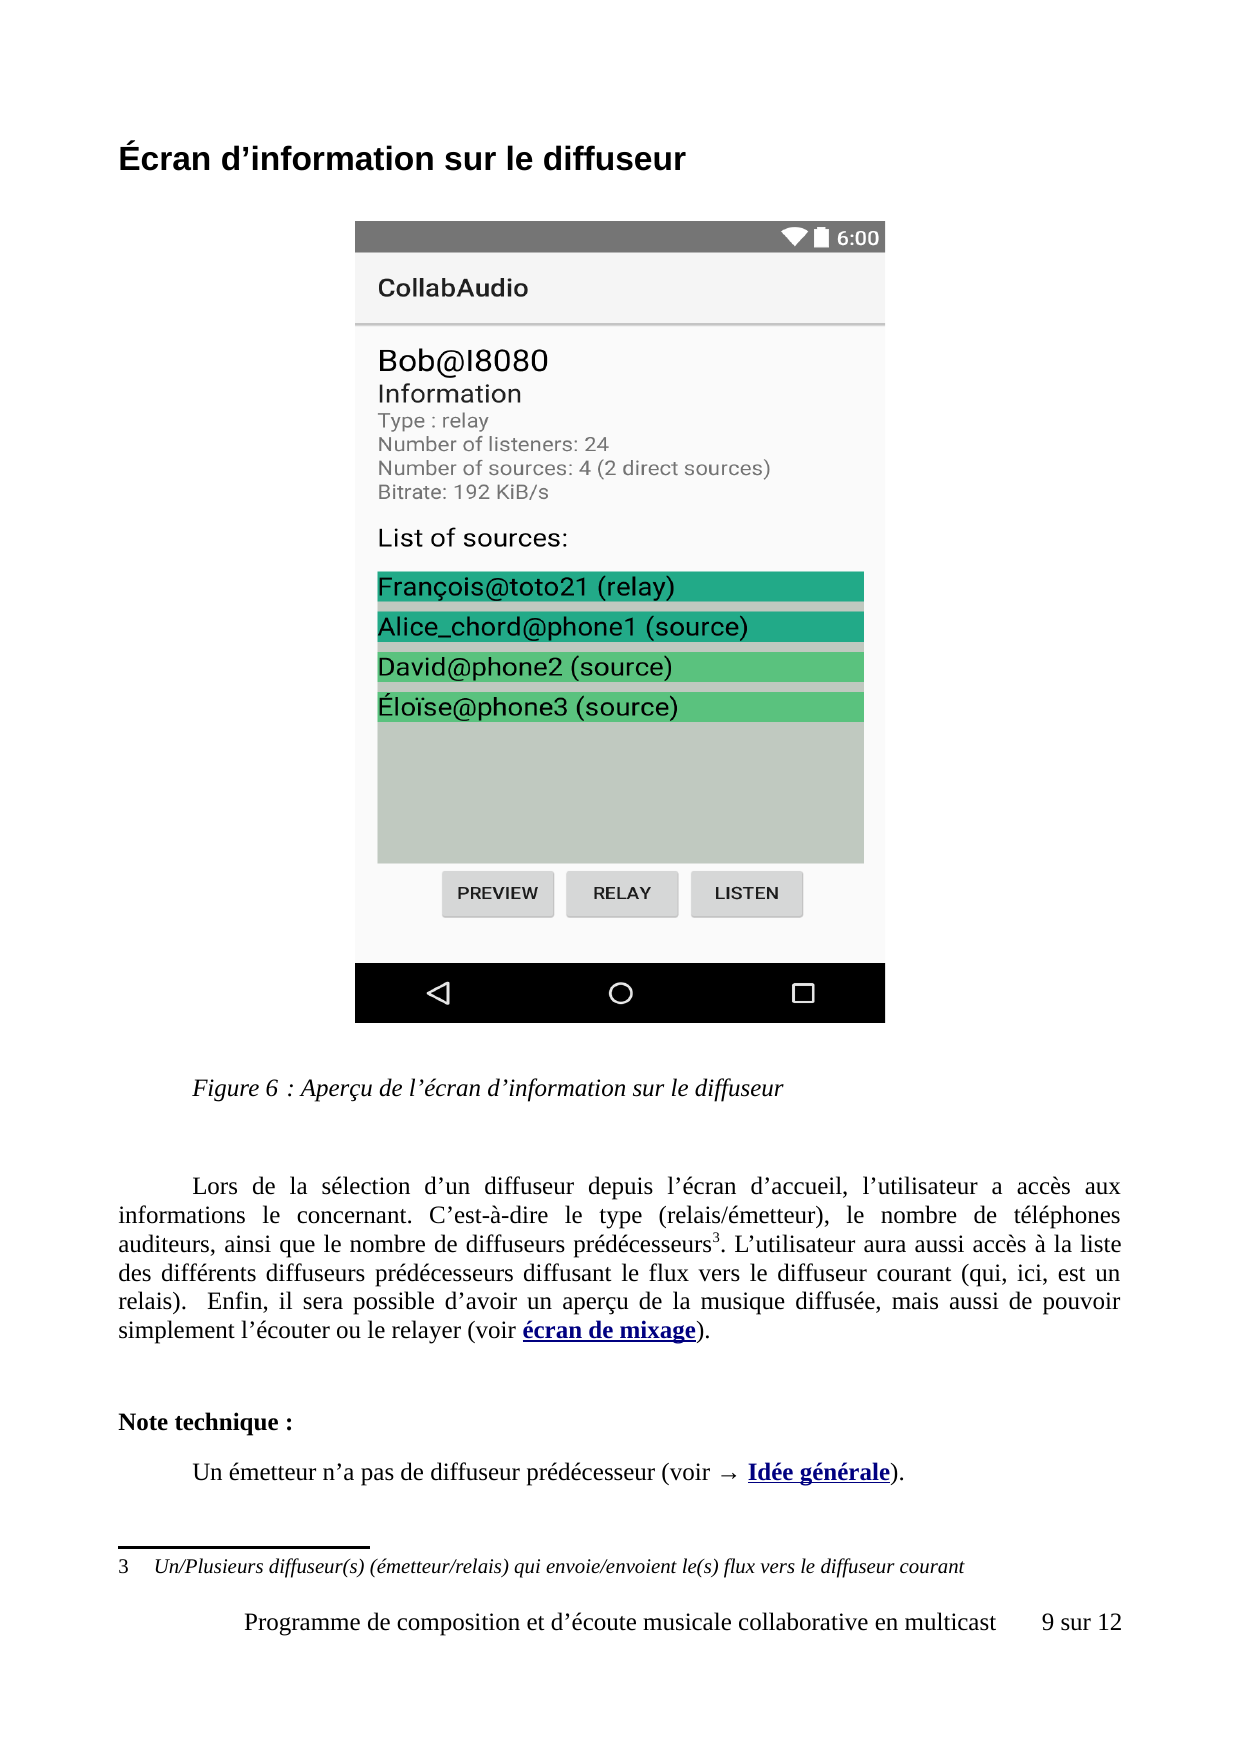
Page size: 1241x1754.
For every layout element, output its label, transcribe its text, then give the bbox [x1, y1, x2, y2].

text Figure 6 : Aperçu de l’écran d’information sur le diffuseur [118, 1073, 1122, 1102]
subtitle Écran d’information sur le diffuseur [118, 139, 1122, 178]
picture [355, 221, 886, 1023]
text Note technique : [118, 1407, 1122, 1436]
text Un/Plusieurs diffuseur(s) (émetteur/relais) qui envoie/envoient le(s) flux vers le diffuseur courant [118, 1553, 1122, 1578]
text Lors de la sélection d’un diffuseur depuis l’écran d’accueil, l’utilisateur a accès aux informations le concernant. C’est-à-dire le type (relais/émetteur), le nombre de téléphones auditeurs, ainsi que le nombre de diffuseurs prédécesseurs. L’utilisateur aura aussi accès à la liste des différents diffuseurs prédécesseurs diffusant le flux vers le diffuseur courant (qui, ici, est un relais). Enfin, il sera possible d’avoir un aperçu de la musique diffusée, mais aussi de pouvoir simplement l’écouter ou le relayer (voir écran de mixage). [118, 1171, 1122, 1344]
text Un émetteur n’a pas de diffuseur prédécesseur (voir → Idée générale). [118, 1457, 1122, 1485]
